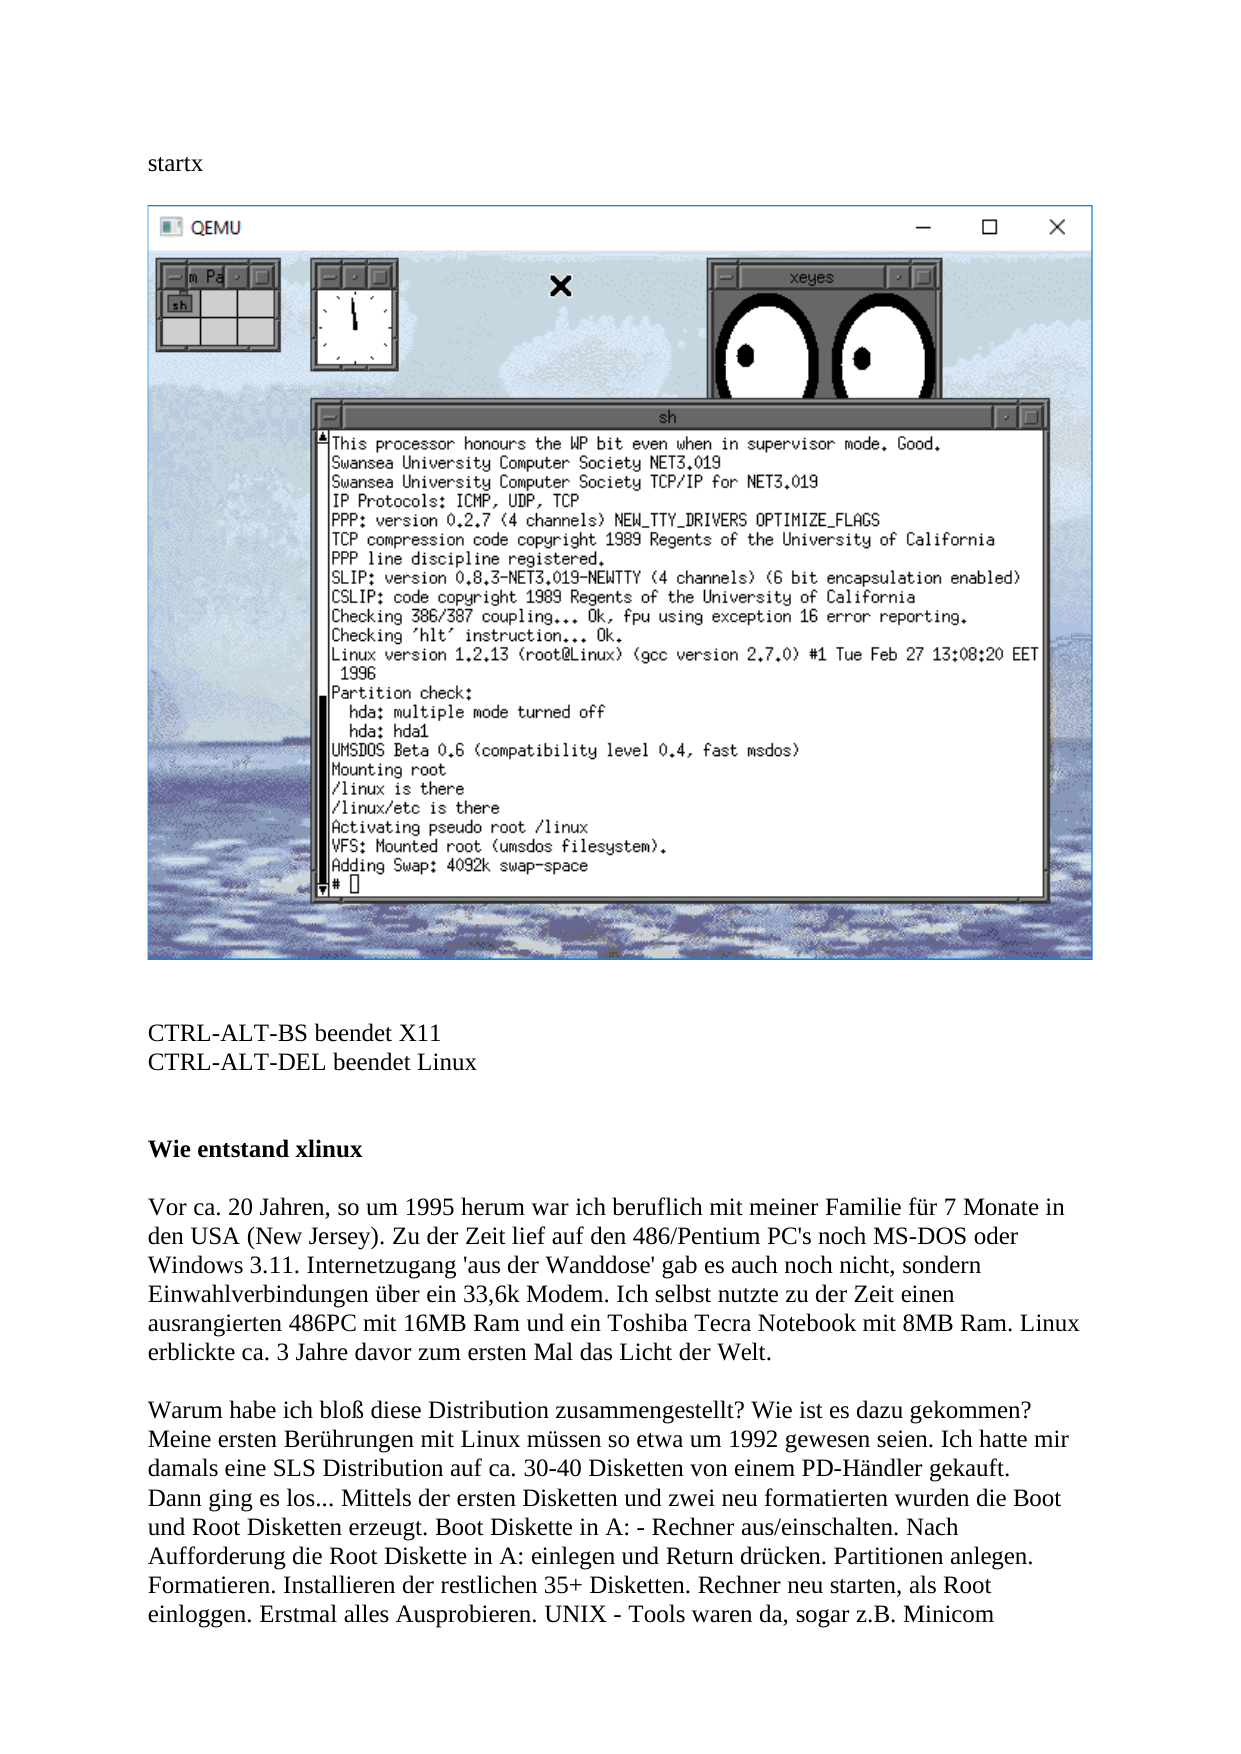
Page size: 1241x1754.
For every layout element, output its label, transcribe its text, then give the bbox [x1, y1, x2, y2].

text CTRL-ALT-DEL beendet Linux [148, 1046, 1093, 1076]
text Meine ersten Berührungen mit Linux müssen so etwa um 1992 gewesen seien. Ich hatte mir [148, 1424, 1093, 1453]
text damals eine SLS Distribution auf ca. 30-40 Disketten von einem PD-Händler gekauft. [148, 1453, 1093, 1482]
text CTRL-ALT-BS beendet X11 [148, 1017, 1093, 1046]
text Wie entstand xlinux [148, 1134, 1093, 1163]
picture [147, 205, 1093, 960]
text und Root Disketten erzeugt. Boot Diskette in A: - Rechner aus/einschalten. Nach Aufforderung die Root Diskette in A: einlegen und Return drücken. Partitionen anlegen. Formatieren. Installieren der restlichen 35+ Disketten. Rechner neu starten, als Root einloggen. Erstmal alles Ausprobieren. UNIX - Tools waren da, sogar z.B. Minicom [148, 1511, 1093, 1628]
text Warum habe ich bloß diese Distribution zusammengestellt? Wie ist es dazu gekommen? [148, 1395, 1093, 1424]
text Vor ca. 20 Jahren, so um 1995 herum war ich beruflich mit meiner Familie für 7 Monate in den USA (New Jersey). Zu der Zeit lief auf den 486/Pentium PC's noch MS-DOS oder Windows 3.11. Internetzugang 'aus der Wanddose' gab es auch noch nicht, sondern Einwahlverbindungen über ein 33,6k Modem. Ich selbst nutzte zu der Zeit einen ausrangierten 486PC mit 16MB Ram und ein Toshiba Tecra Notebook mit 8MB Ram. Linux erblickte ca. 3 Jahre davor zum ersten Mal das Licht der Welt. [148, 1192, 1093, 1366]
text startx [148, 148, 1093, 177]
text Dann ging es los... Mittels der ersten Disketten und zwei neu formatierten wurden die Boot [148, 1482, 1093, 1511]
